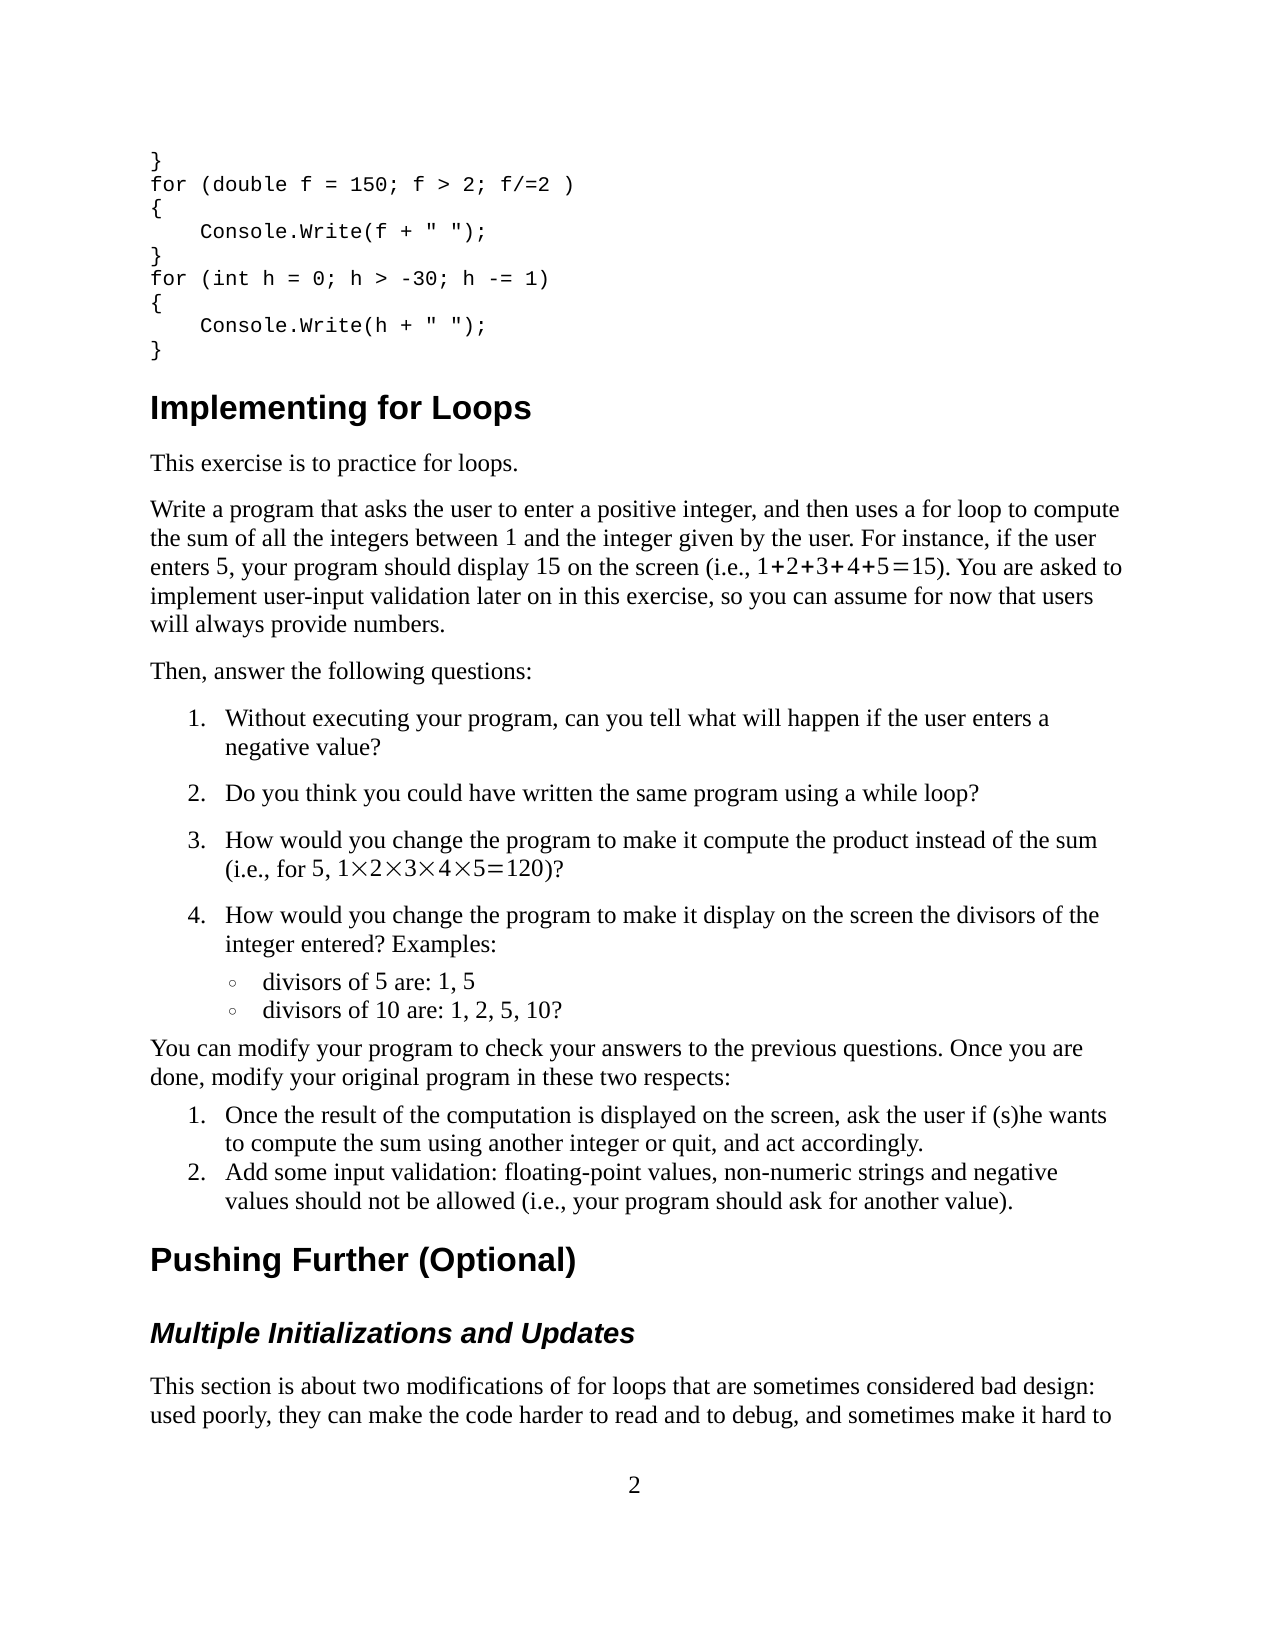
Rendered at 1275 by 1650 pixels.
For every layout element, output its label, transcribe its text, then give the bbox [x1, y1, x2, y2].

text You can modify your program to check your answers to the previous questions. Once you are done, modify your original program in these two respects: [150, 1033, 1125, 1091]
text This exercise is to practice for loops. [150, 448, 1125, 477]
text } [150, 150, 1125, 174]
text { [150, 292, 1125, 316]
text This section is about two modifications of for loops that are sometimes considered bad design: used poorly, they can make the code harder to read and to debug, and sometimes make it hard to [150, 1371, 1125, 1428]
subtitle Pushing Further (Optional) [150, 1240, 1125, 1278]
text { [150, 197, 1125, 221]
text Write a program that asks the user to enter a positive integer, and then uses a for loop to compute the sum of all the integers between and the integer given by the user. For instance, if the user enters , your program should display on the screen (i.e., ). You are asked to implement user-input validation later on in this exercise, so you can assume for now that users will always provide numbers. [150, 494, 1125, 638]
subtitle Implementing for Loops [150, 388, 1125, 426]
text } [150, 244, 1125, 268]
list Once the result of the computation is displayed on the screen, ask the user if (s)he wants to compute the sum using another integer or quit, and act accordingly. [187, 1100, 1125, 1157]
subtitle Multiple Initializations and Updates [150, 1316, 1125, 1349]
text Console.Write(h + " "); [150, 316, 1125, 339]
list Add some input validation: floating-point values, non-numeric strings and negative values should not be allowed (i.e., your program should ask for another value). [187, 1157, 1125, 1215]
list divisors of are: , [225, 967, 1125, 996]
list divisors of are: , , , ? [225, 996, 1125, 1024]
text Then, answer the following questions: [150, 656, 1125, 685]
text Console.Write(f + " "); [150, 221, 1125, 244]
list How would you change the program to make it display on the screen the divisors of the integer entered? Examples: [187, 900, 1125, 958]
list How would you change the program to make it compute the product instead of the sum (i.e., for , )? [187, 825, 1125, 882]
list Without executing your program, can you tell what will happen if the user enters a negative value? [187, 703, 1125, 760]
text for (int h = 0; h > -30; h -= 1) [150, 268, 1125, 292]
text for (double f = 150; f > 2; f/=2 ) [150, 174, 1125, 197]
list Do you think you could have written the same program using a while loop? [187, 778, 1125, 807]
text } [150, 339, 1125, 363]
